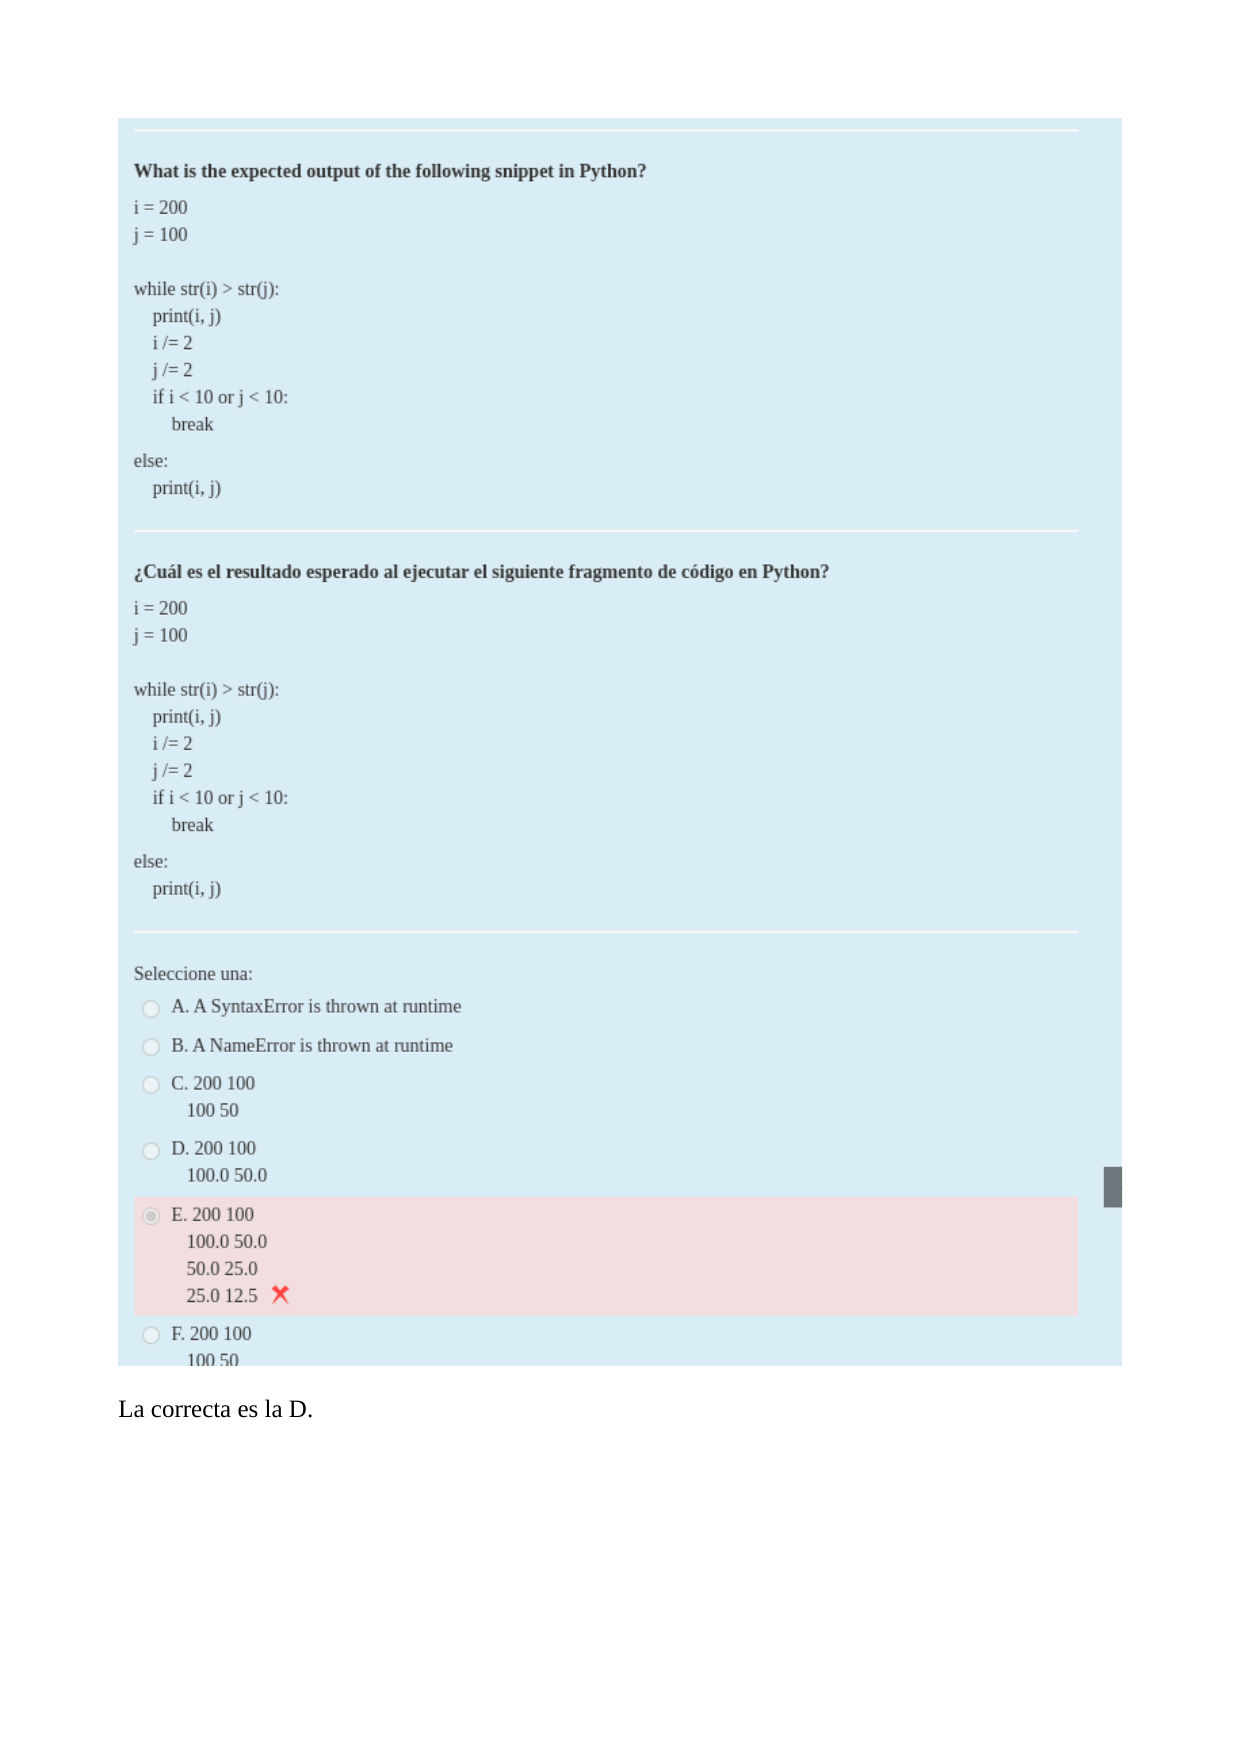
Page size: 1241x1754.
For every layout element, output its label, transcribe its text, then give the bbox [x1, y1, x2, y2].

text La correcta es la D. [118, 1394, 1122, 1423]
picture [118, 118, 1123, 1366]
